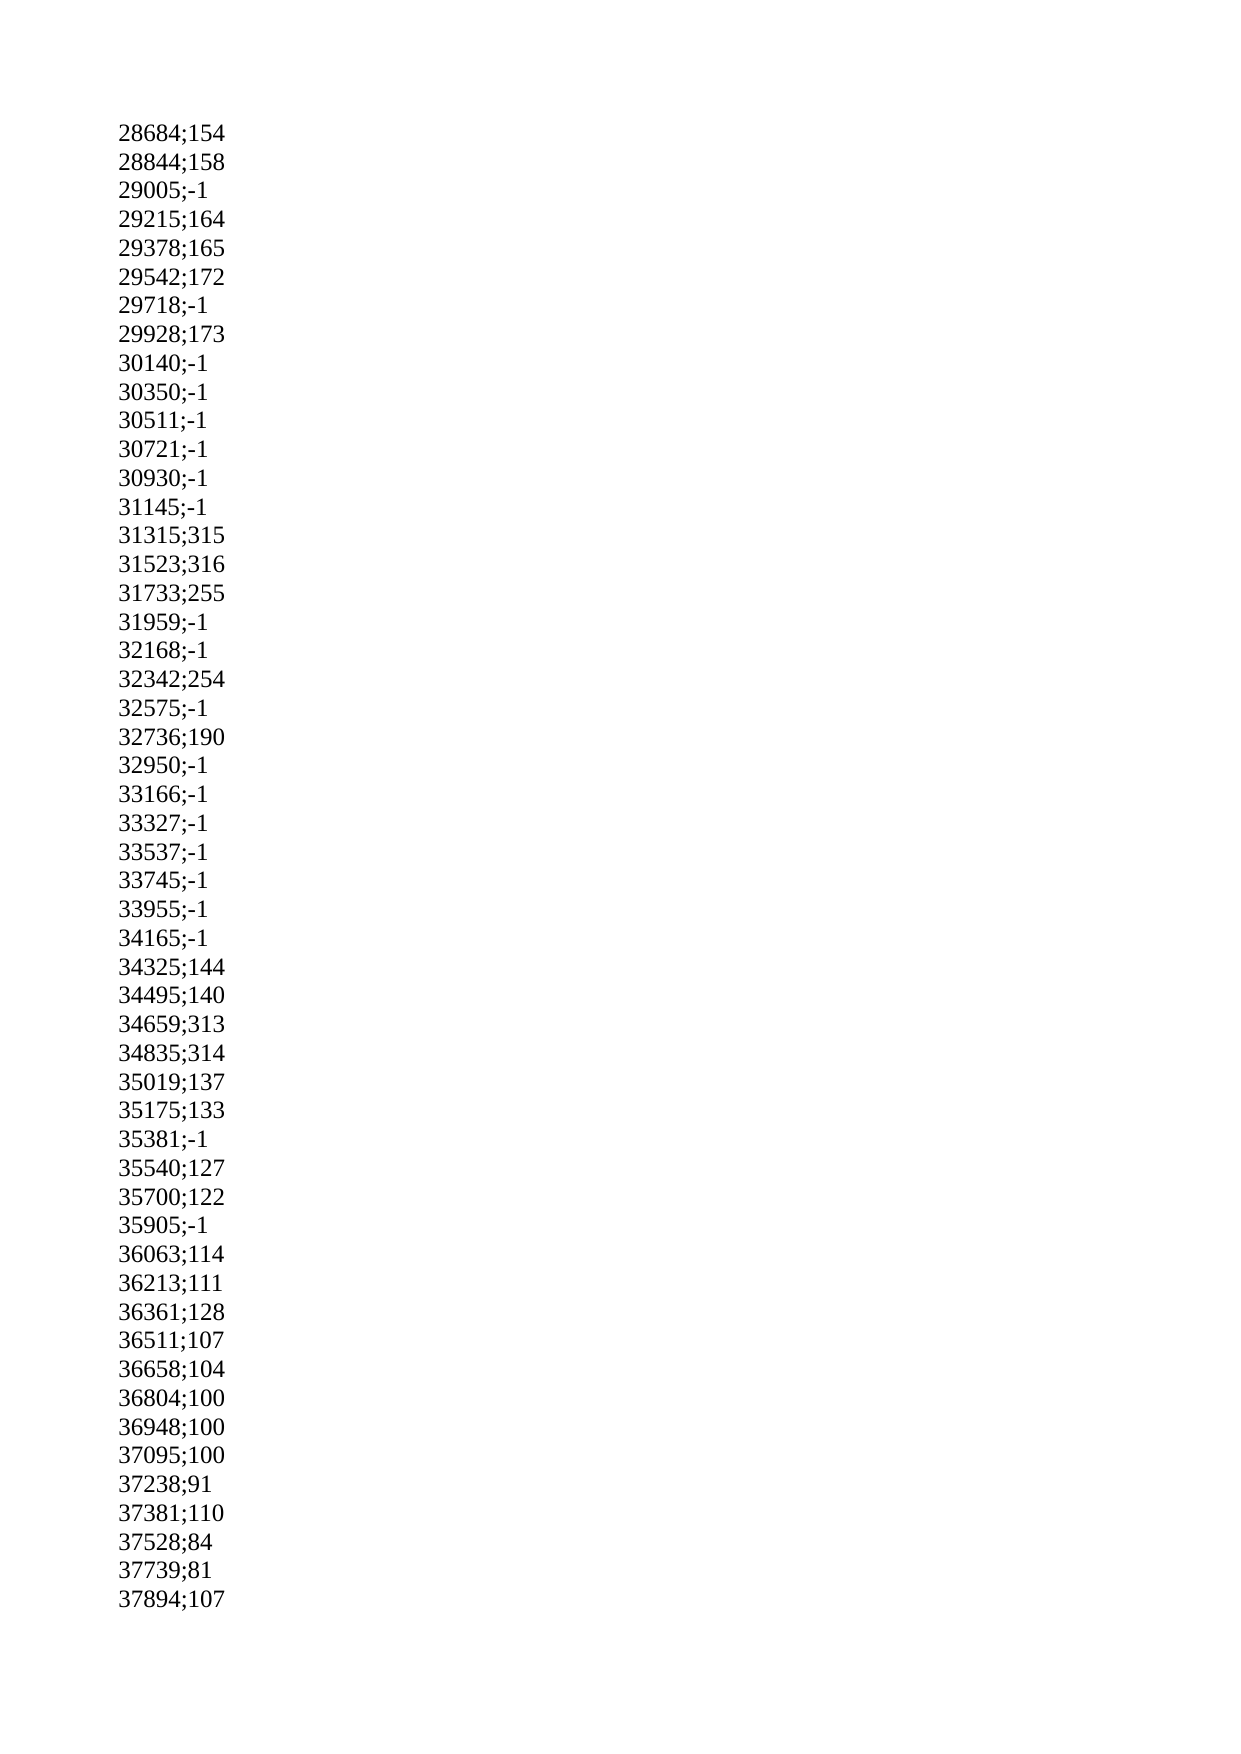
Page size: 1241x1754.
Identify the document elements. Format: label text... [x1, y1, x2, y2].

text 31523;316 [118, 549, 1122, 578]
text 30721;-1 [118, 434, 1122, 463]
text 32168;-1 [118, 636, 1122, 664]
text 35019;137 [118, 1067, 1122, 1096]
text 31959;-1 [118, 607, 1122, 636]
text 33327;-1 [118, 808, 1122, 837]
text 34835;314 [118, 1038, 1122, 1067]
text 28684;154 [118, 118, 1122, 147]
text 30930;-1 [118, 463, 1122, 492]
text 29215;164 [118, 204, 1122, 233]
text 32575;-1 [118, 693, 1122, 722]
text 34165;-1 [118, 923, 1122, 952]
text 36361;128 [118, 1297, 1122, 1326]
text 36658;104 [118, 1354, 1122, 1383]
text 35381;-1 [118, 1124, 1122, 1153]
text 28844;158 [118, 147, 1122, 176]
text 35700;122 [118, 1182, 1122, 1211]
text 33166;-1 [118, 779, 1122, 808]
text 30511;-1 [118, 406, 1122, 434]
text 36063;114 [118, 1239, 1122, 1268]
text 29378;165 [118, 233, 1122, 262]
text 37528;84 [118, 1527, 1122, 1556]
text 33537;-1 [118, 837, 1122, 866]
text 31145;-1 [118, 492, 1122, 521]
text 32736;190 [118, 722, 1122, 751]
text 35905;-1 [118, 1211, 1122, 1239]
text 33955;-1 [118, 894, 1122, 923]
text 29542;172 [118, 262, 1122, 291]
text 31733;255 [118, 578, 1122, 607]
text 32950;-1 [118, 751, 1122, 779]
text 34659;313 [118, 1009, 1122, 1038]
text 33745;-1 [118, 866, 1122, 894]
text 36804;100 [118, 1383, 1122, 1412]
text 35175;133 [118, 1096, 1122, 1124]
text 37739;81 [118, 1556, 1122, 1584]
text 29718;-1 [118, 291, 1122, 319]
text 37381;110 [118, 1498, 1122, 1527]
text 35540;127 [118, 1153, 1122, 1182]
text 29005;-1 [118, 176, 1122, 204]
text 32342;254 [118, 664, 1122, 693]
text 37095;100 [118, 1441, 1122, 1469]
text 36511;107 [118, 1326, 1122, 1354]
text 34325;144 [118, 952, 1122, 981]
text 30140;-1 [118, 348, 1122, 377]
text 30350;-1 [118, 377, 1122, 406]
text 29928;173 [118, 319, 1122, 348]
text 36213;111 [118, 1268, 1122, 1297]
text 37238;91 [118, 1469, 1122, 1498]
text 36948;100 [118, 1412, 1122, 1441]
text 34495;140 [118, 981, 1122, 1009]
text 37894;107 [118, 1584, 1122, 1613]
text 31315;315 [118, 521, 1122, 549]
